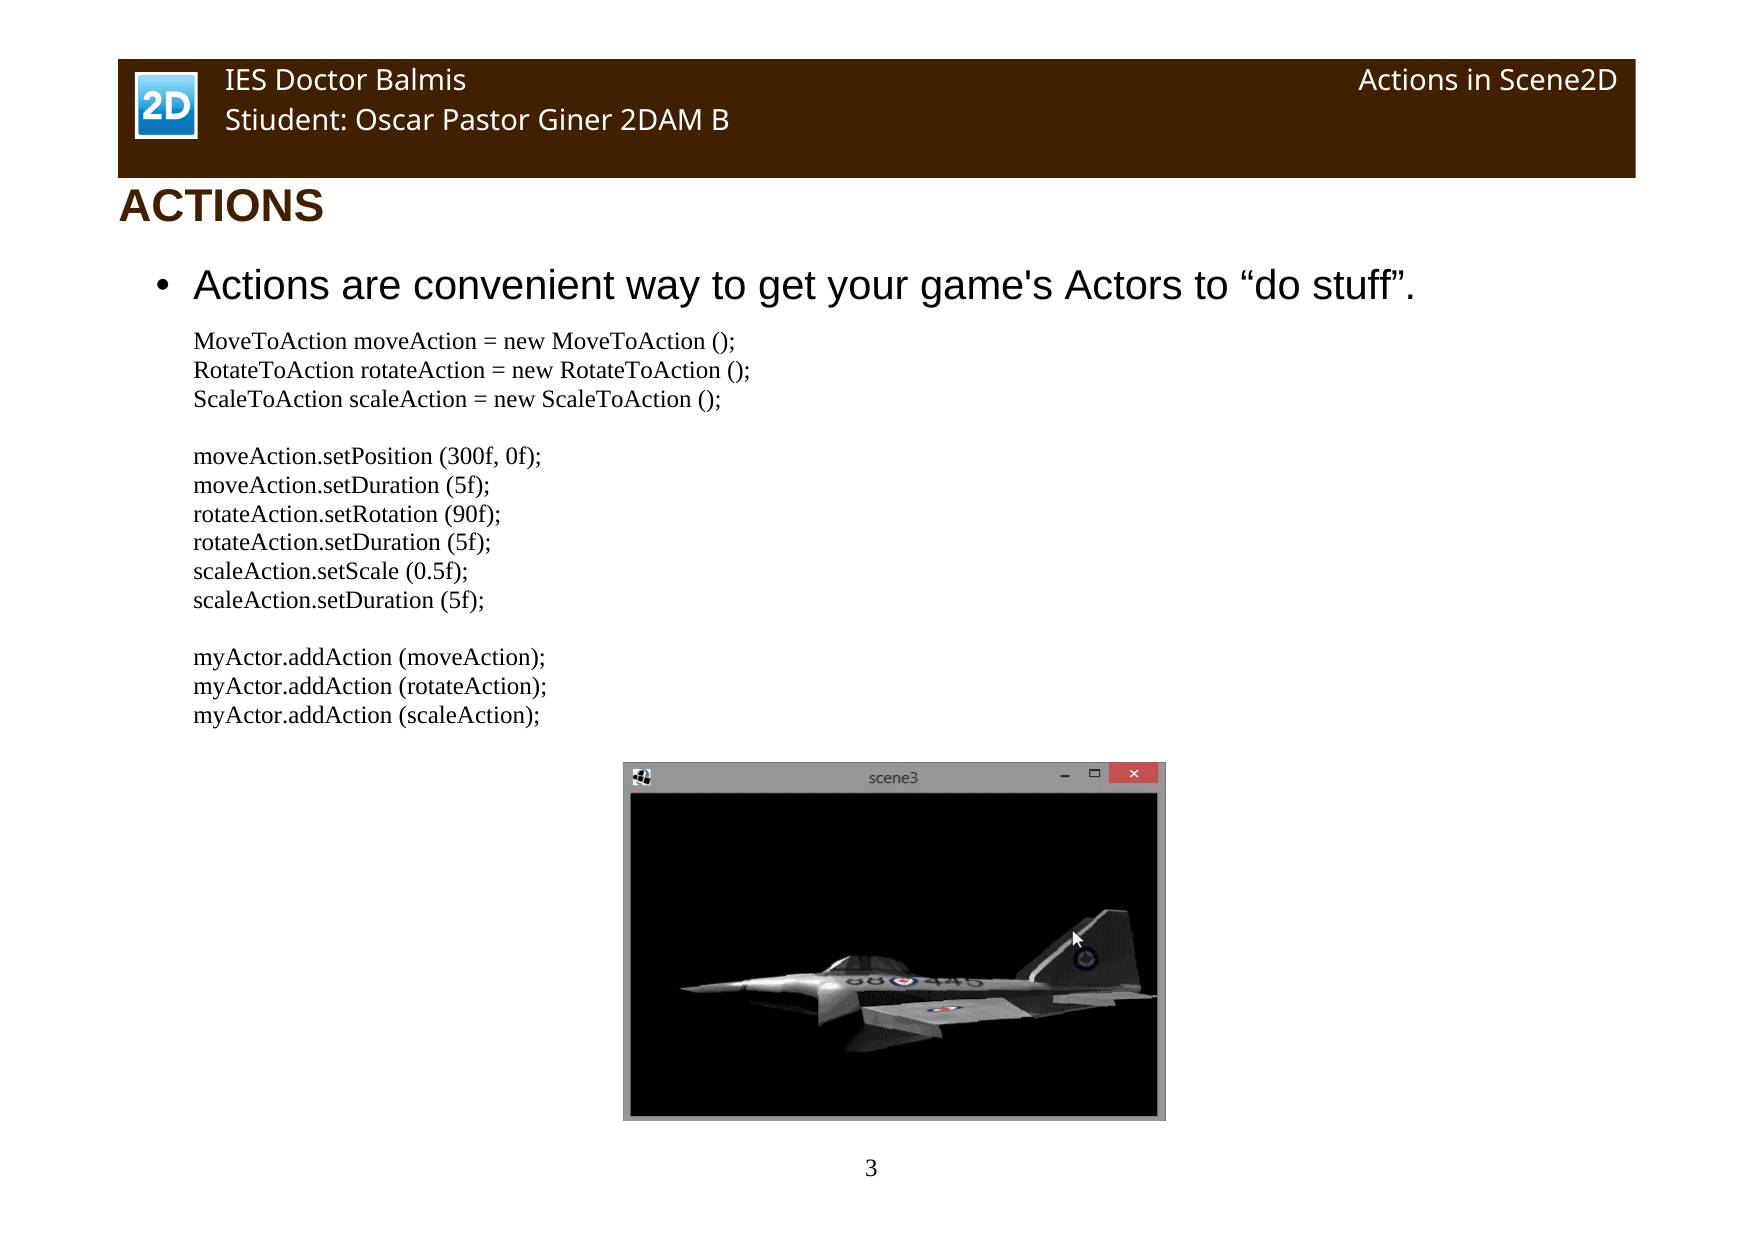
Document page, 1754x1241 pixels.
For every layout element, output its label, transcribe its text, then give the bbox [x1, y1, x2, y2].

list rotateAction.setRotation (90f); [156, 499, 1636, 527]
picture [622, 762, 1166, 1121]
list rotateAction.setDuration (5f); [156, 527, 1636, 556]
list RotateToAction rotateAction = new RotateToAction (); [156, 355, 1636, 384]
subtitle Actions [118, 178, 1636, 231]
list myActor.addAction (moveAction); [156, 642, 1636, 671]
list myActor.addAction (rotateAction); [156, 671, 1636, 700]
list scaleAction.setDuration (5f); [156, 585, 1636, 614]
list myActor.addAction (scaleAction); [156, 700, 1636, 729]
list moveAction.setPosition (300f, 0f); [156, 441, 1636, 470]
picture [134, 72, 198, 139]
list scaleAction.setScale (0.5f); [156, 556, 1636, 585]
list Actions are convenient way to get your game's Actors to “do stuff”. [156, 260, 1636, 308]
list moveAction.setDuration (5f); [156, 470, 1636, 499]
list MoveToAction moveAction = new MoveToAction (); [156, 326, 1636, 355]
list ScaleToAction scaleAction = new ScaleToAction (); [156, 384, 1636, 412]
